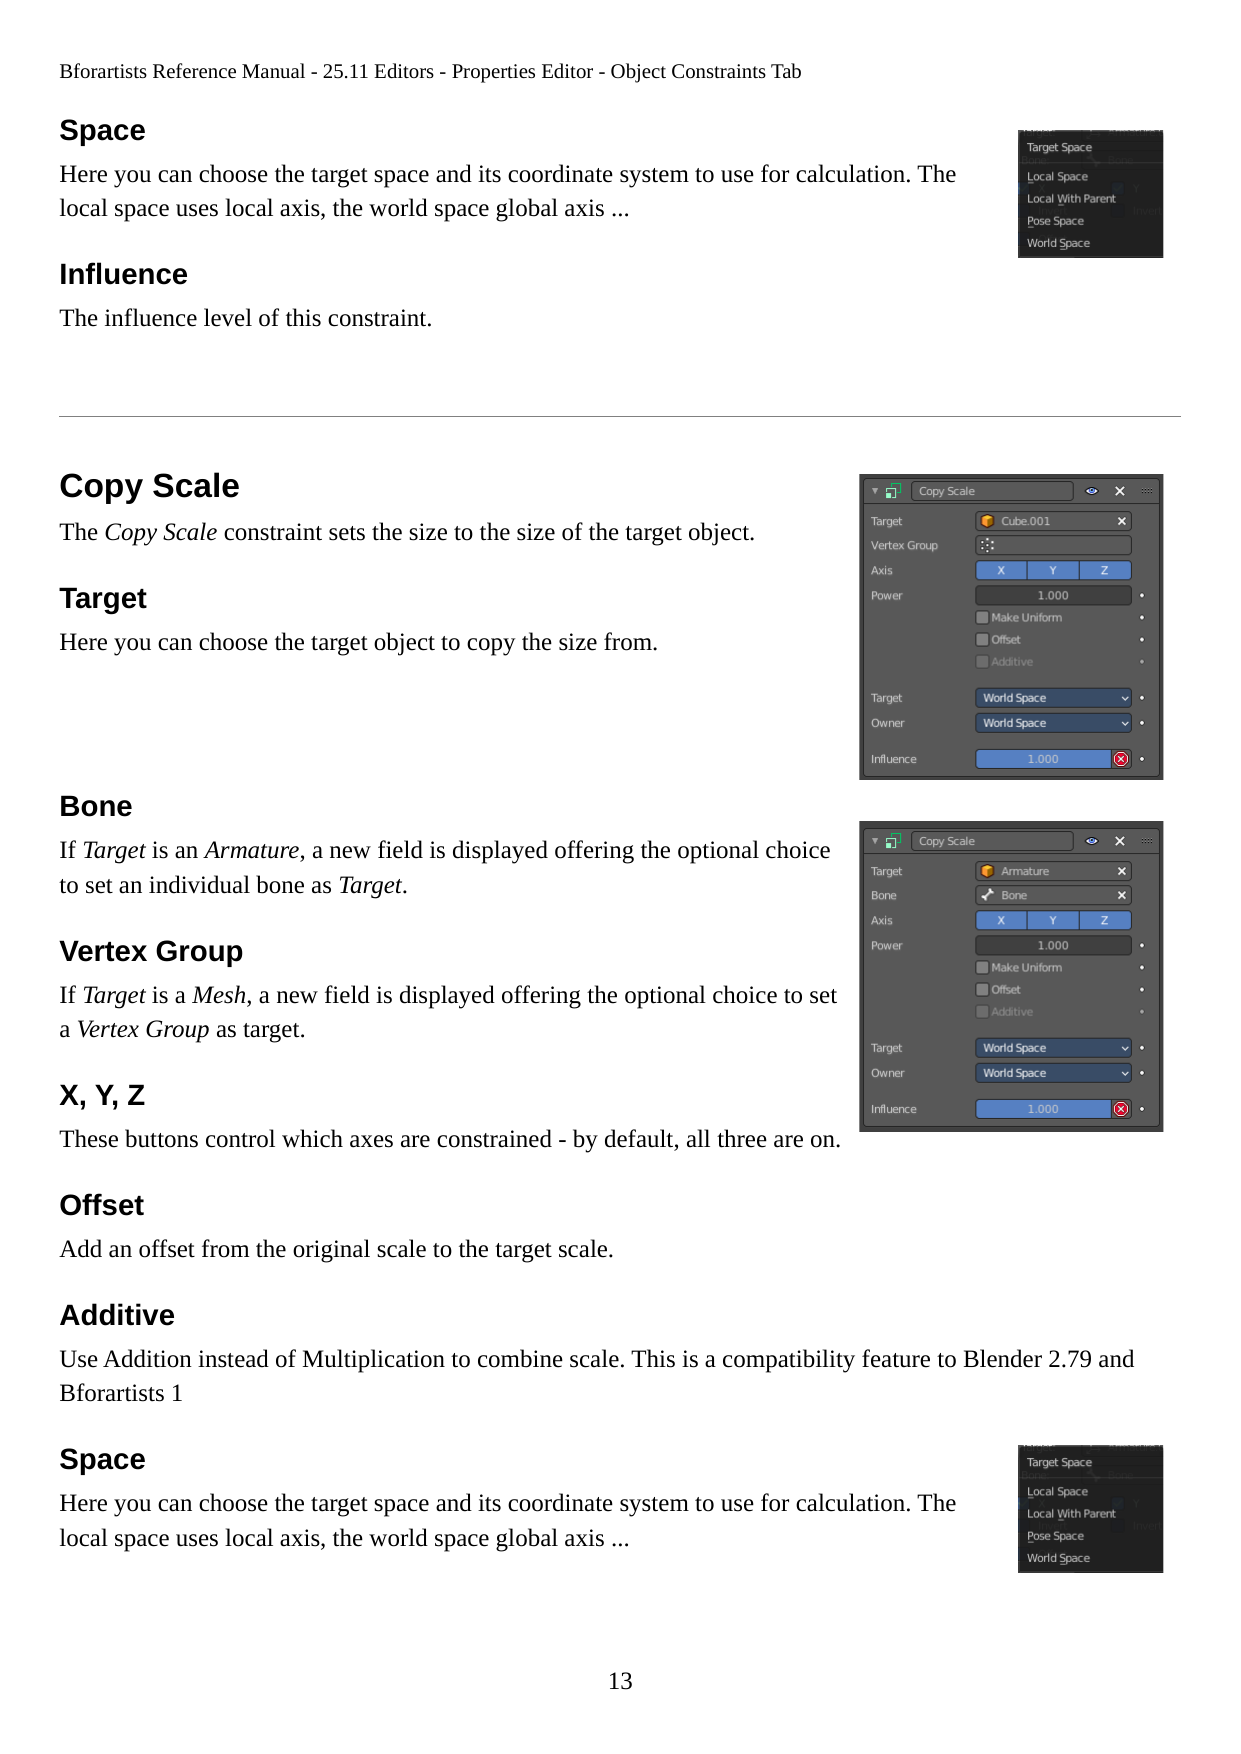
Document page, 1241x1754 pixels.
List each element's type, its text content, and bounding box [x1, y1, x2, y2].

subtitle X, Y, Z [59, 1078, 859, 1112]
picture [859, 474, 1164, 780]
text The influence level of this constraint. [59, 303, 1181, 332]
picture [1018, 1445, 1164, 1573]
subtitle Influence [59, 257, 1181, 291]
subtitle Bone [59, 789, 1181, 823]
subtitle Offset [59, 1188, 1181, 1222]
text Here you can choose the target space and its coordinate system to use for calculation. The local space uses local axis, the world space global axis ... [59, 1488, 1018, 1552]
subtitle [1164, 581, 1181, 615]
text Here you can choose the target space and its coordinate system to use for calculation. The local space uses local axis, the world space global axis ... [59, 159, 1018, 222]
subtitle Space [59, 113, 1181, 146]
subtitle Space [59, 1442, 1181, 1476]
text If Target is an Armature, a new field is displayed offering the optional choice to set an individual bone as Target. [59, 835, 859, 899]
subtitle [1164, 933, 1181, 967]
picture [859, 821, 1164, 1132]
text If Target is a Mesh, a new field is displayed offering the optional choice to set a Vertex Group as target. [59, 980, 859, 1043]
subtitle [1164, 1078, 1181, 1112]
text Add an offset from the original scale to the target scale. [59, 1234, 1181, 1263]
picture [1018, 130, 1164, 258]
subtitle Vertex Group [59, 933, 859, 967]
subtitle Target [59, 581, 859, 615]
subtitle Additive [59, 1298, 1181, 1331]
text Here you can choose the target object to copy the size from. [59, 627, 859, 656]
text Use Addition instead of Multiplication to combine scale. This is a compatibility feature to Blender 2.79 and Bforartists 1 [59, 1344, 1181, 1407]
text The Copy Scale constraint sets the size to the size of the target object. [59, 517, 859, 546]
text These buttons control which axes are constrained - by default, all three are on. [59, 1124, 1181, 1153]
subtitle Copy Scale [59, 466, 1181, 505]
